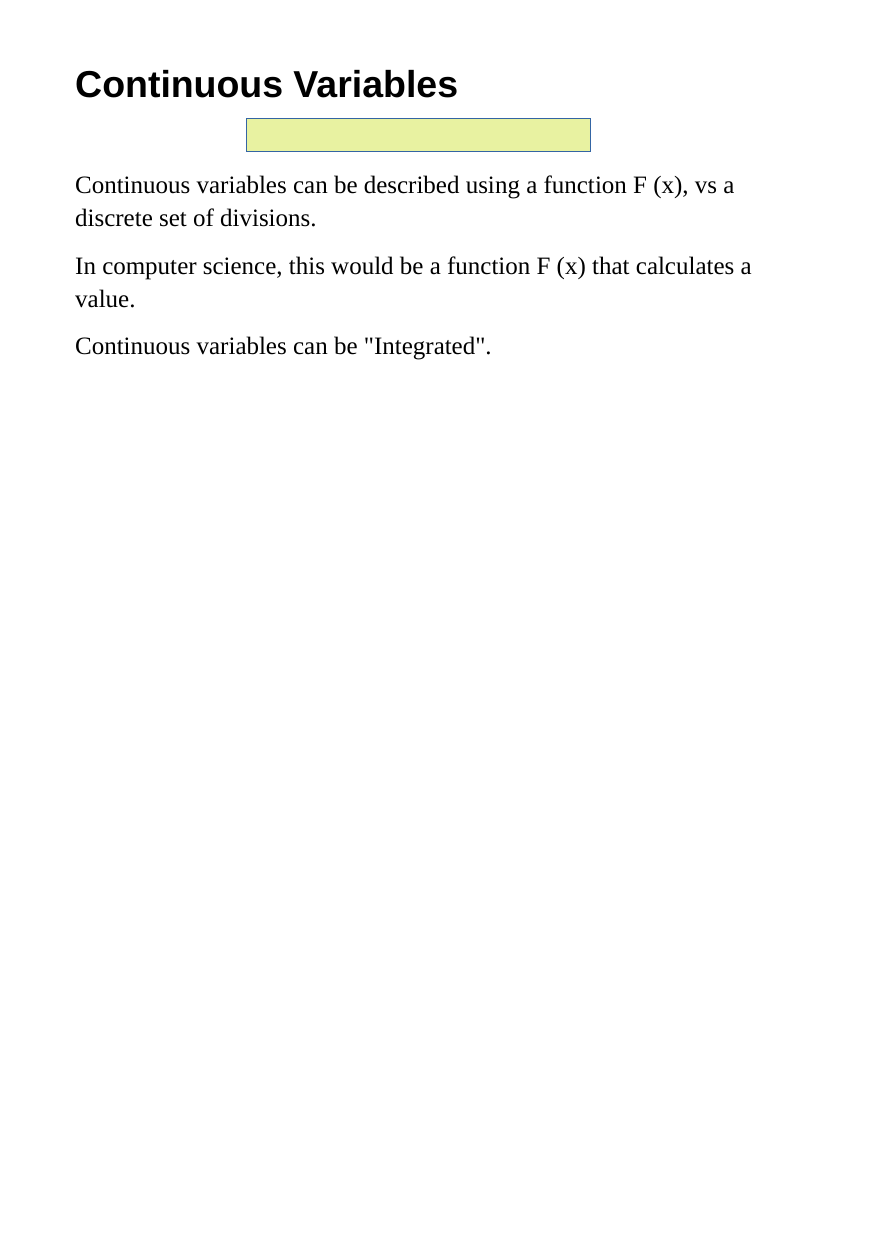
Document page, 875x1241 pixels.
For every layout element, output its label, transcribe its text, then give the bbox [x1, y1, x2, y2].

text Continuous variables can be "Integrated". [75, 331, 762, 360]
text In computer science, this would be a function F (x) that calculates a value. [75, 251, 762, 312]
text Continuous variables can be described using a function F (x), vs a discrete set of divisions. [75, 170, 762, 232]
subtitle Continuous Variables [75, 62, 762, 106]
